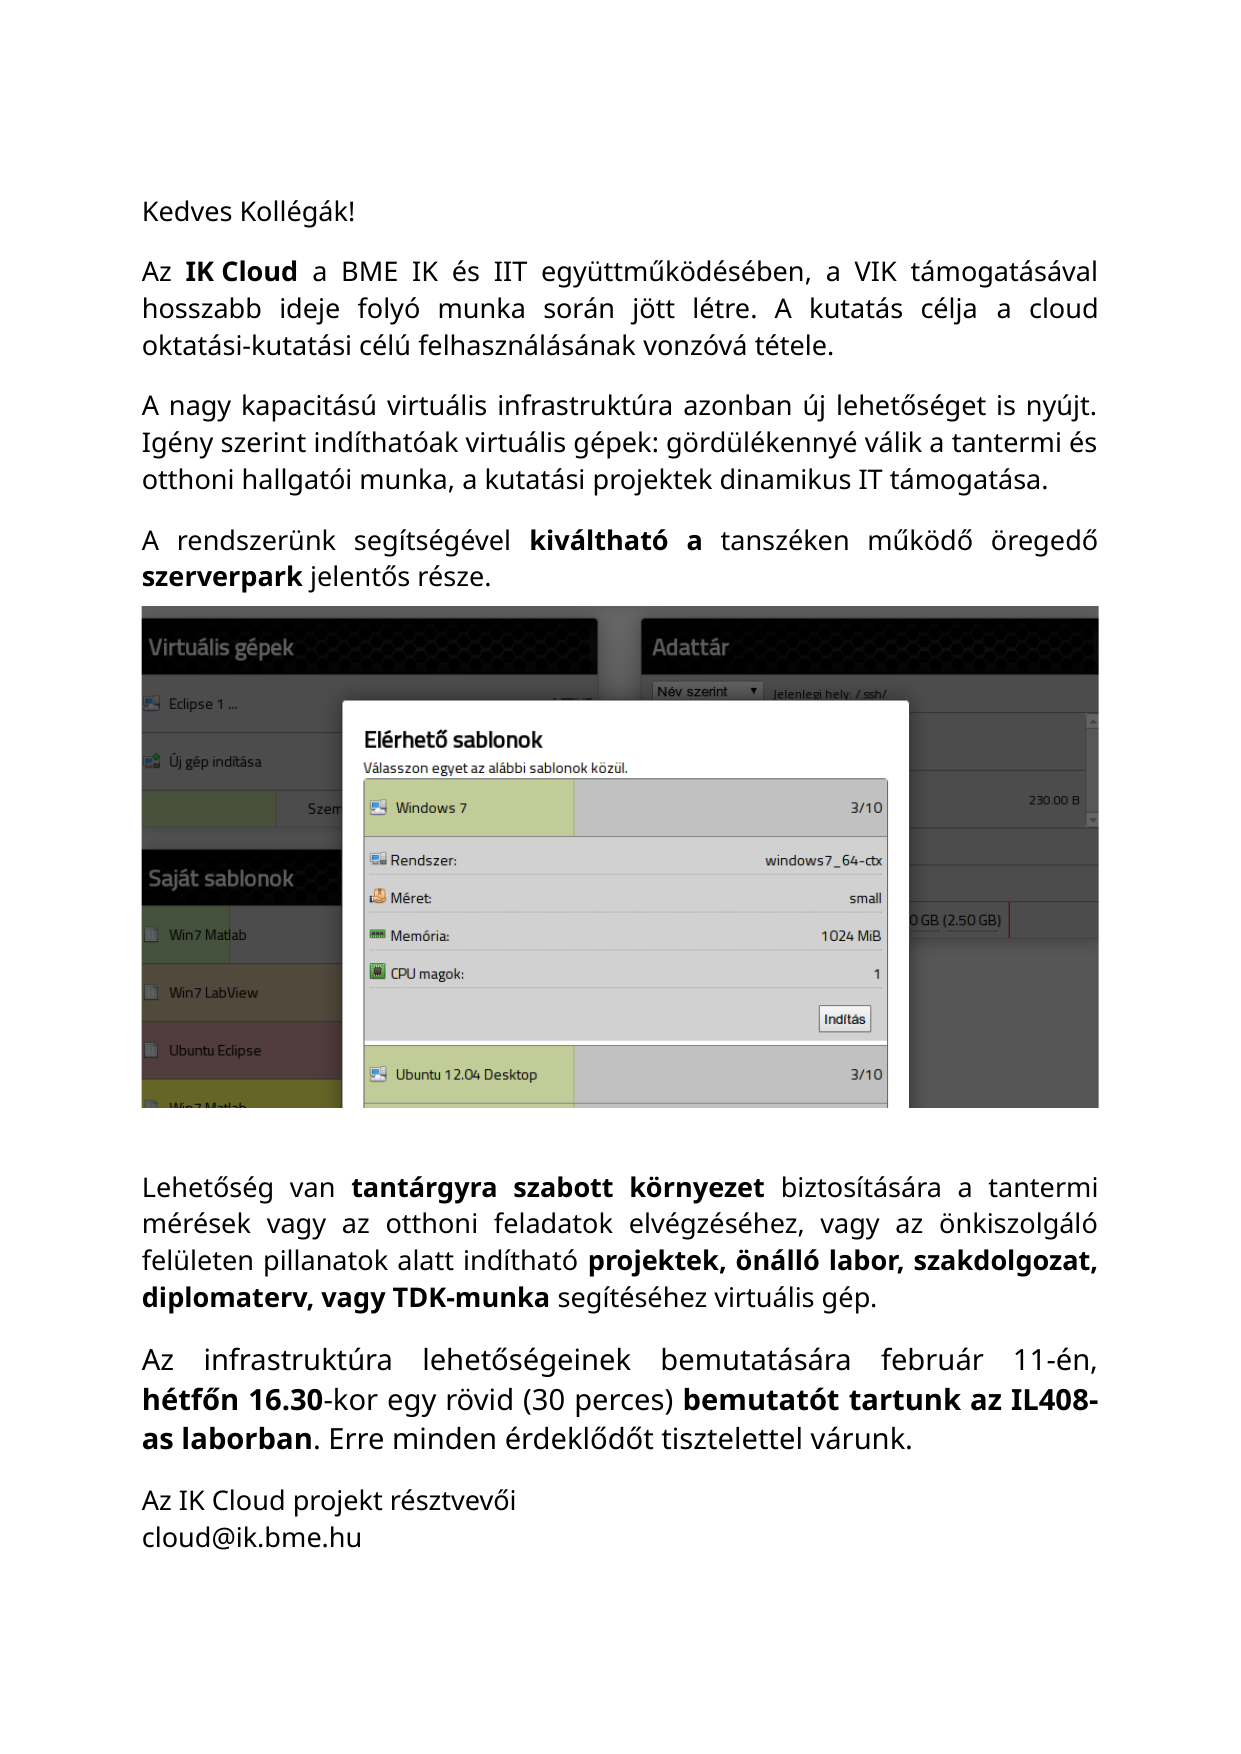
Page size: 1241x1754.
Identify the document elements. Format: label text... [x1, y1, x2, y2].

picture [141, 606, 1099, 1108]
text A rendszerünk segítségével kiváltható a tanszéken működő öregedő szerverpark jelentős része. [142, 521, 1099, 595]
text Az infrastruktúra lehetőségeinek bemutatására február 11-én, hétfőn 16.30-kor egy rövid (30 perces) bemutatót tartunk az IL408-as laborban. Erre minden érdeklődőt tisztelettel várunk. [142, 1339, 1099, 1458]
text Lehetőség van tantárgyra szabott környezet biztosítására a tantermi mérések vagy az otthoni feladatok elvégzéséhez, vagy az önkiszolgáló felületen pillanatok alatt indítható projektek, önálló labor, szakdolgozat, diplomaterv, vagy TDK-munka segítéséhez virtuális gép. [142, 1168, 1099, 1316]
text Az IK Cloud a BME IK és IIT együttműködésében, a VIK támogatásával hosszabb ideje folyó munka során jött létre. A kutatás célja a cloud oktatási-kutatási célú felhasználásának vonzóvá tétele. [142, 253, 1099, 363]
text A nagy kapacitású virtuális infrastruktúra azonban új lehetőséget is nyújt. Igény szerint indíthatóak virtuális gépek: gördülékennyé válik a tantermi és otthoni hallgatói munka, a kutatási projektek dinamikus IT támogatása. [142, 387, 1099, 497]
text Az IK Cloud projekt résztvevői cloud@ik.bme.hu [142, 1482, 1099, 1555]
text Kedves Kollégák! [142, 192, 1099, 229]
